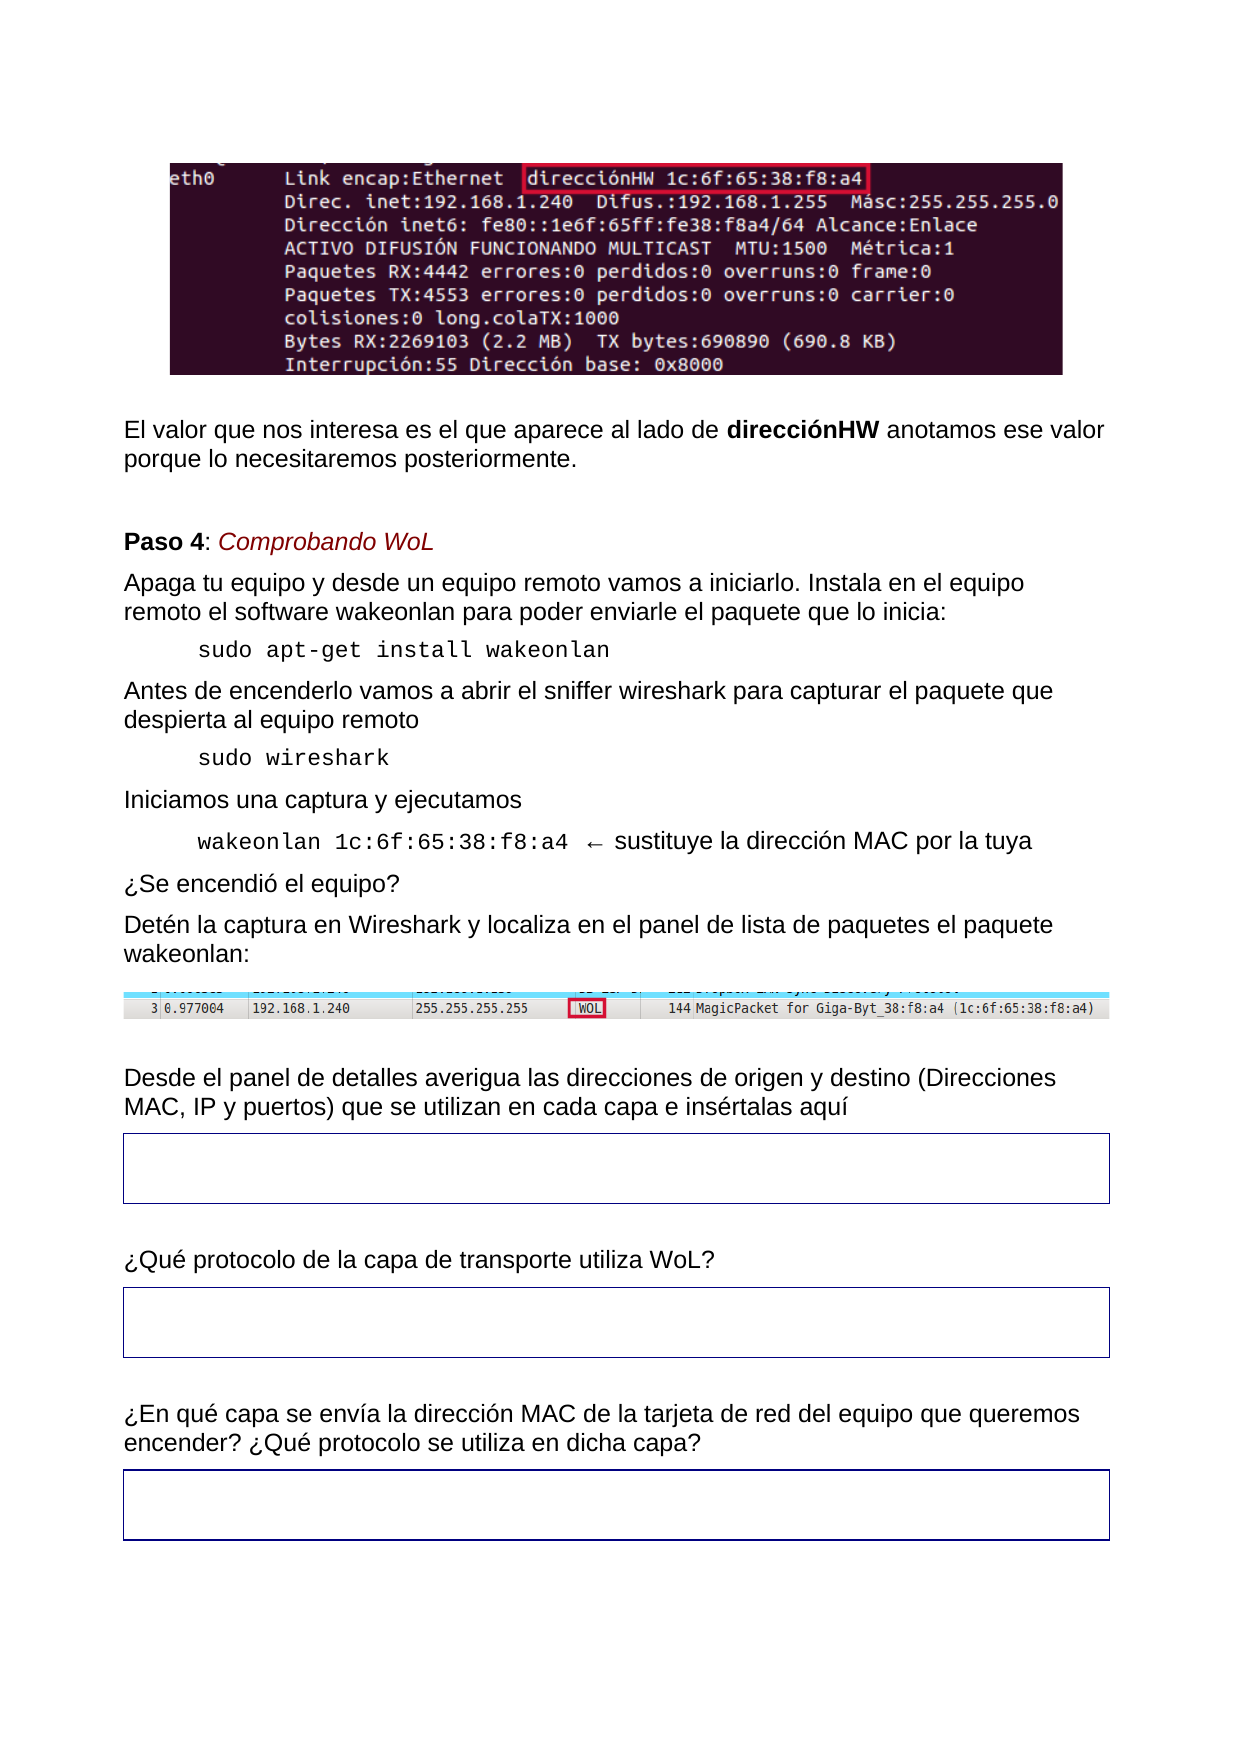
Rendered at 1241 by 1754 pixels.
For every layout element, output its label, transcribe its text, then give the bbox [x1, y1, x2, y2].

table_header [124, 1134, 1109, 1203]
text ¿En qué capa se envía la dirección MAC de la tarjeta de red del equipo que queremos encender? ¿Qué protocolo se utiliza en dicha capa? [123, 1399, 1109, 1457]
text Apaga tu equipo y desde un equipo remoto vamos a iniciarlo. Instala en el equipo remoto el software wakeonlan para poder enviarle el paquete que lo inicia: [123, 568, 1109, 625]
text wakeonlan 1c:6f:65:38:f8:a4 ← sustituye la dirección MAC por la tuya [197, 826, 1109, 856]
text sudo wireshark [197, 746, 1109, 772]
text Desde el panel de detalles averigua las direcciones de origen y destino (Direcciones MAC, IP y puertos) que se utilizan en cada capa e insértalas aquí [123, 1063, 1109, 1121]
picture [123, 992, 1110, 1022]
text Iniciamos una captura y ejecutamos [123, 785, 1109, 813]
picture [169, 163, 1063, 375]
text Antes de encenderlo vamos a abrir el sniffer wireshark para capturar el paquete que despierta al equipo remoto [123, 676, 1109, 734]
text Detén la captura en Wireshark y localiza en el panel de lista de paquetes el paquete wakeonlan: [123, 910, 1109, 968]
text ¿Se encendió el equipo? [123, 869, 1109, 898]
text sudo apt-get install wakeonlan [197, 638, 1109, 664]
text ¿Qué protocolo de la capa de transporte utiliza WoL? [123, 1246, 1109, 1274]
text Paso 4: Comprobando WoL [123, 527, 1109, 555]
text El valor que nos interesa es el que aparece al lado de direcciónHW anotamos ese valor porque lo necesitaremos posteriormente. [123, 415, 1109, 473]
table_header [124, 1288, 1109, 1357]
table_header [124, 1471, 1109, 1539]
